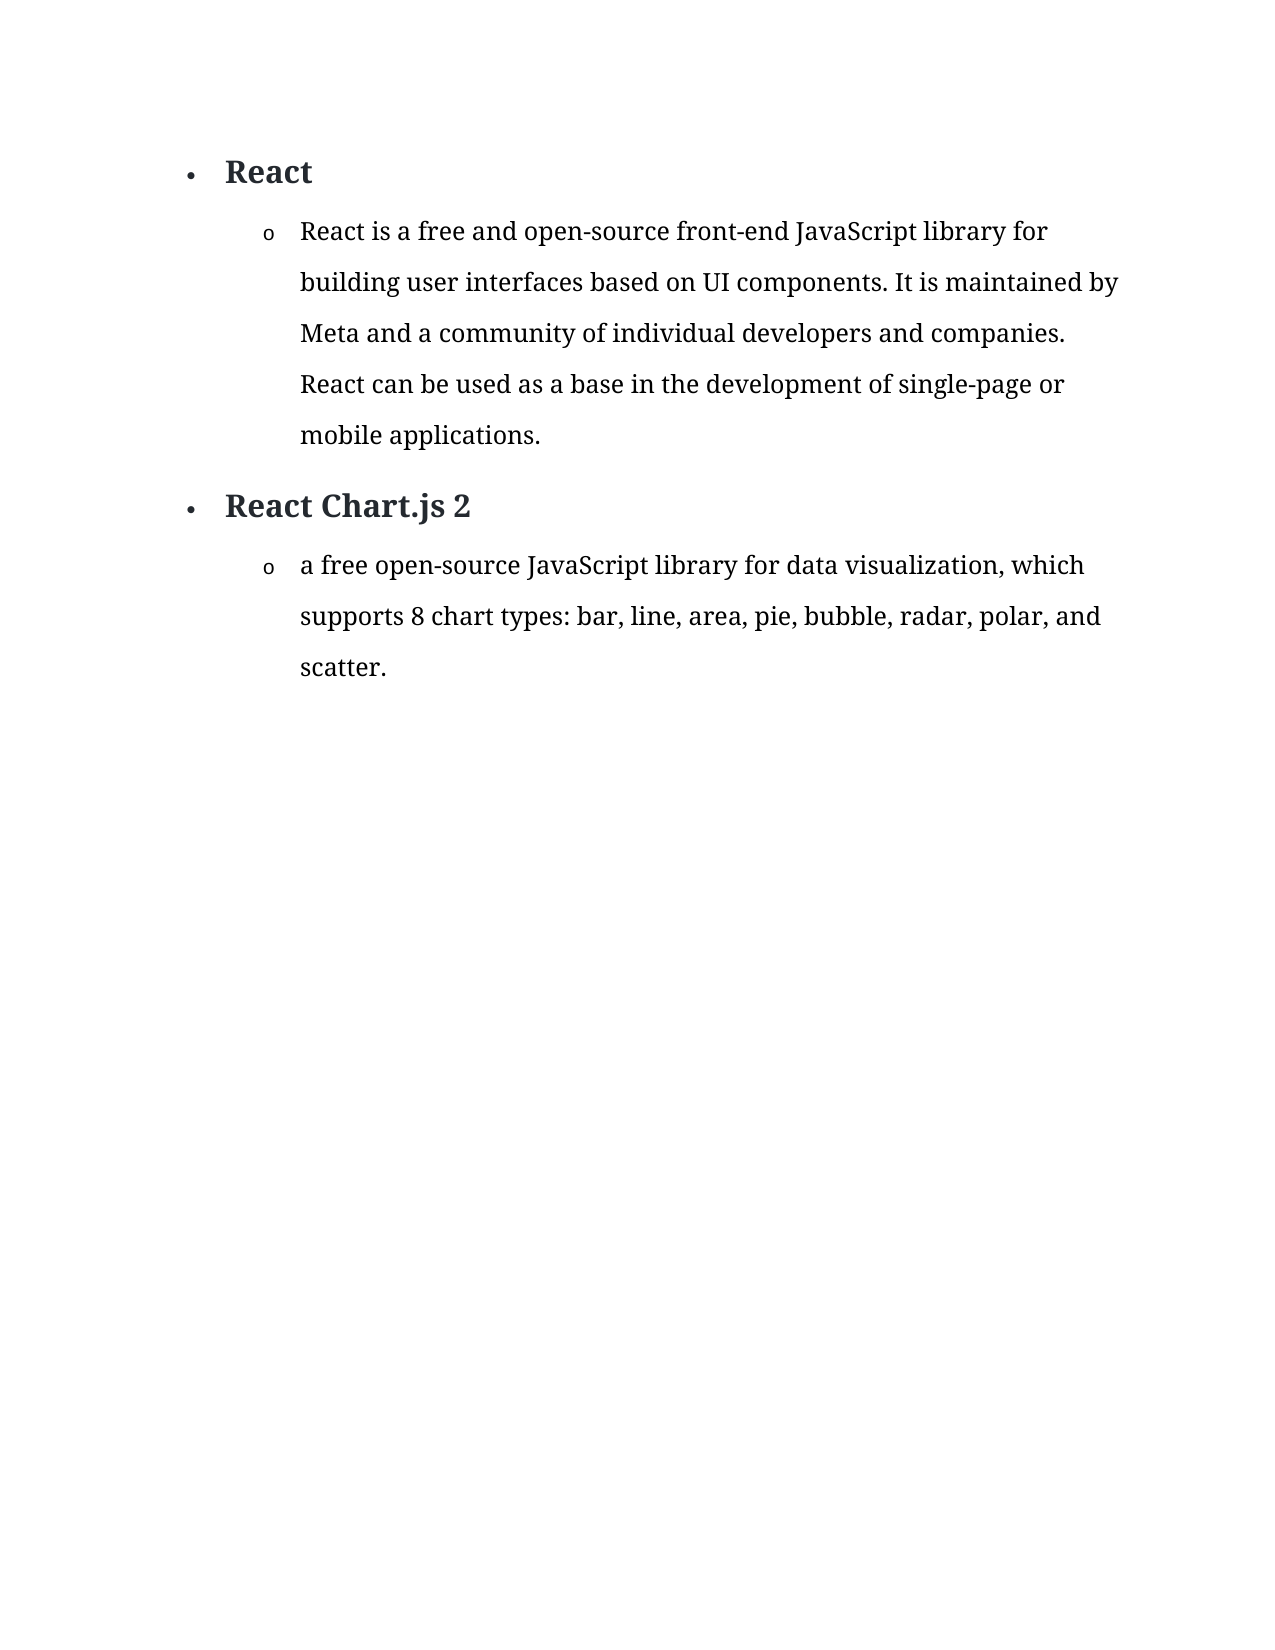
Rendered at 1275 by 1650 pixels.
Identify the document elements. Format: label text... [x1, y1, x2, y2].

list React is a free and open-source front-end JavaScript library for building user interfaces based on UI components. It is maintained by Meta and a community of individual developers and companies. React can be used as a base in the development of single-page or mobile applications. [262, 214, 1125, 452]
list React Chart.js 2 [187, 484, 1125, 526]
list React [187, 150, 1125, 193]
list a free open-source JavaScript library for data visualization, which supports 8 chart types: bar, line, area, pie, bubble, radar, polar, and scatter. [262, 547, 1125, 684]
